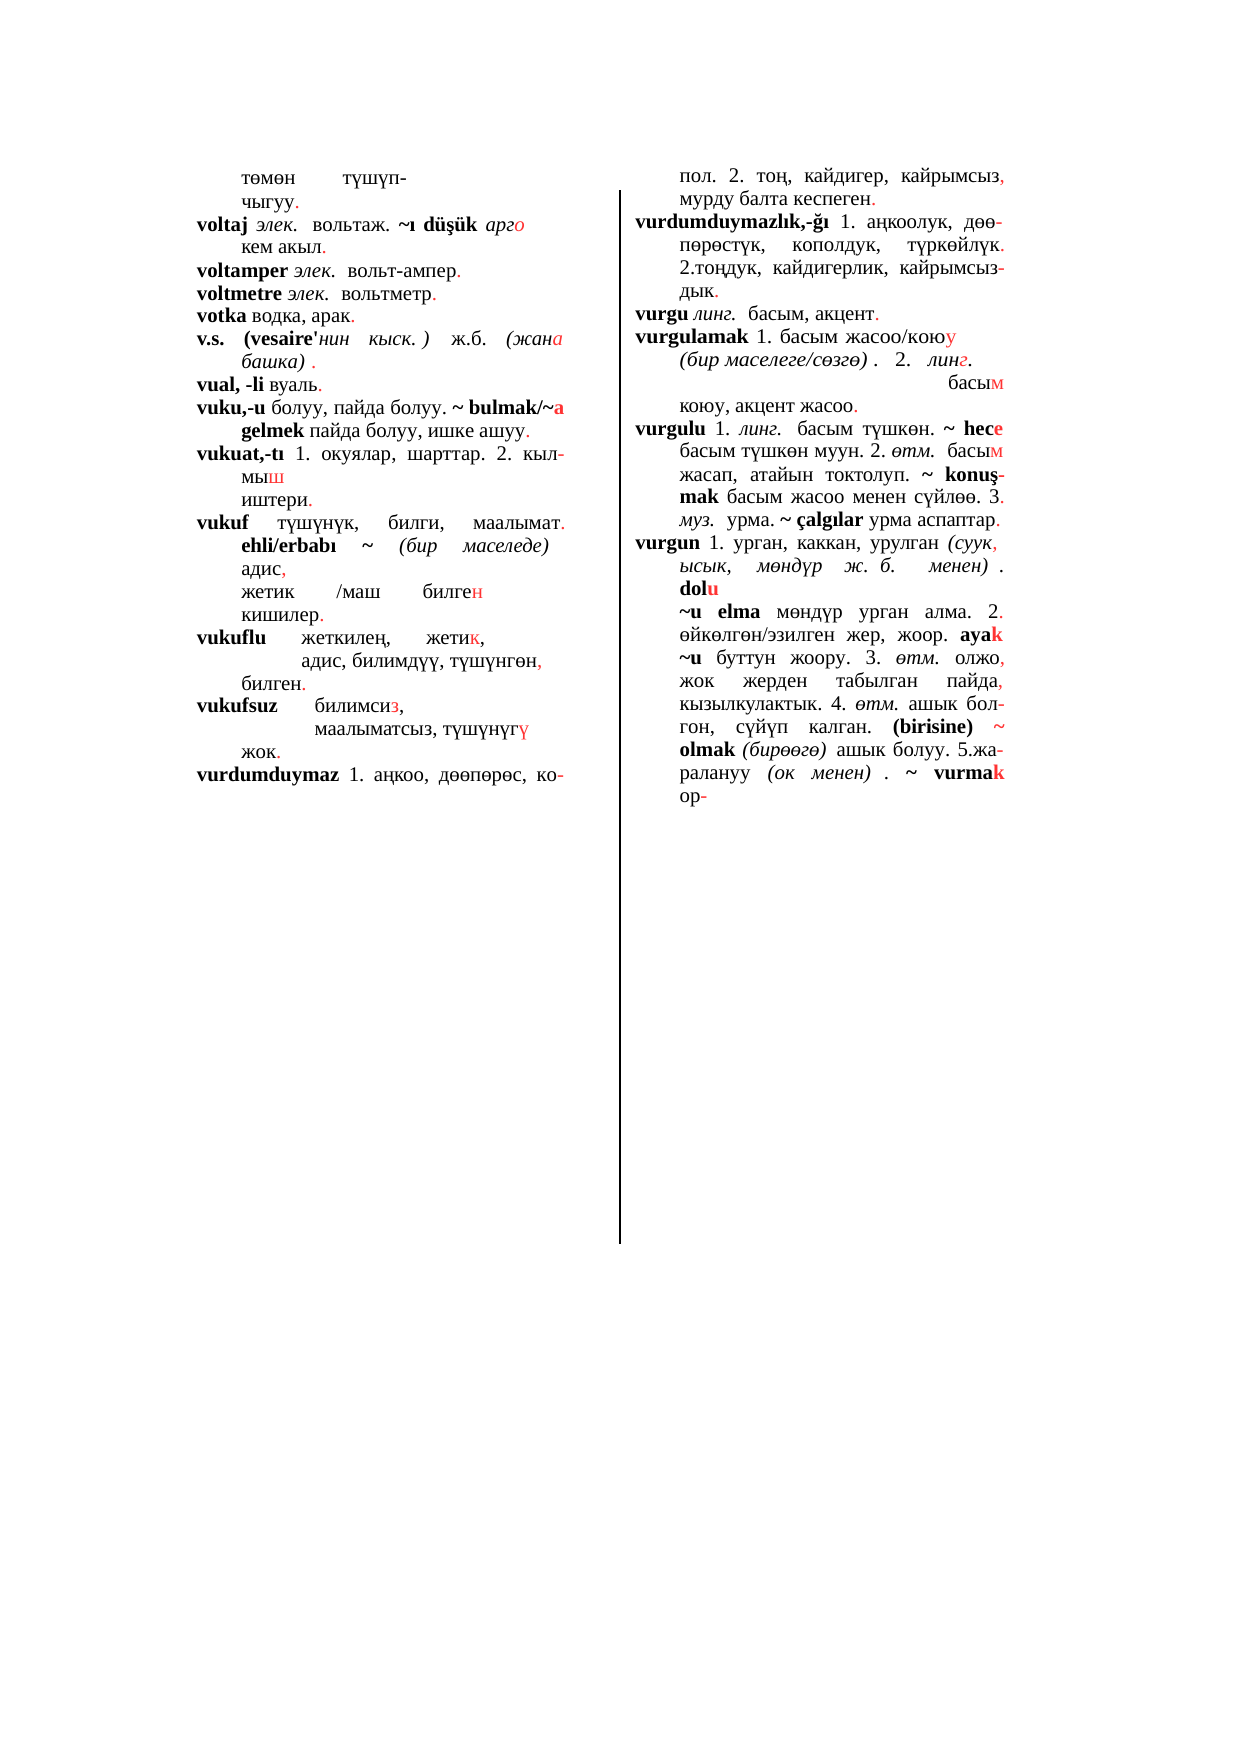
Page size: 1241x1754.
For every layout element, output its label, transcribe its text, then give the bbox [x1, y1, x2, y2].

text vukufsuz билимсиз, маалыматсыз, түшүнүгү жок. [197, 694, 549, 763]
text коюу, акцент жасоо. [679, 394, 861, 417]
text v.s. (vesaire'нин кыск. ) ж.б. (жана башка) . [197, 327, 607, 373]
text пол. 2. тоң, кайдигер, кайрымсыз, мурду балта кеспеген. [679, 164, 1005, 210]
text ehli/erbabı ~ (бир маселеде) адис, [241, 534, 549, 580]
text жетик /маш билген кишилер. [241, 580, 483, 626]
text мыш иштери. [241, 465, 345, 511]
text vuku,-u болуу, пайда болуу. ~ bulmak/~a gelmek пайда болуу, ишке ашуу. [197, 396, 607, 442]
text жасап, атайын токтолуп. ~ konuş- mak басым жасоо менен сүйлөө. 3. муз. урма. ~ çalgılar урма аспаптар. [679, 463, 1005, 531]
text vual, -li вуаль. [197, 373, 599, 396]
text өйкөлгөн/эзилген жер, жоор. ayak [679, 623, 1004, 646]
text vurgun 1. урган, каккан, урулган (суук, [635, 531, 1065, 554]
text төмөн түшүп-чыгуу. [241, 164, 406, 213]
text ралануу (ок менен) . ~ vurmak ор- [679, 761, 1004, 807]
text кызылкулактык. 4. өтм. ашык бол- гон, сүйүп калган. (birisine) ~ olmak (бирөөгө) ашык болуу. 5.жа- [679, 692, 1004, 761]
text vurdumduymaz 1. аңкоо, дөөпөрөс, ко- [197, 763, 609, 786]
text vukuat,-tı 1. окуялар, шарттар. 2. кыл- [197, 442, 571, 465]
text пөрөстүк, кополдук, түркөйлүк. 2.тоңдук, кайдигерлик, кайрымсыз- дык. [679, 233, 1005, 302]
text басым түшкөн муун. 2. өтм. басым [679, 439, 1004, 462]
text vukuflu жеткилең, жетик, адис, билимдүү, түшүнгөн, билген. [197, 626, 549, 694]
text vukuf түшүнүк, билги, маалымат. [197, 511, 609, 534]
text vurgulu 1. линг. басым түшкөн. ~ hece [635, 417, 1065, 439]
text voltaj элек. вольтаж. ~ı düşük арго кем акыл. [197, 213, 550, 258]
text vurdumduymazlık,-ğı 1. аңкоолук, дөө- [635, 210, 1065, 233]
text ~u буттун жоору. 3. өтм. олжо, жок жерден табылган пайда, [679, 646, 1005, 692]
text ~u elma мөндүр урган алма. 2. [679, 600, 1004, 623]
text voltamper элек. вольт-ампер. voltmetre элек. вольтметр. votka водка, арак. [197, 259, 467, 327]
text ысык, мөндүр ж. б. менен) . dolu [679, 554, 1004, 600]
text vurgu линг. басым, акцент. [635, 302, 1056, 325]
text vurgulamak 1. басым жасоо/коюу (бир маселеге/сөзгө) . 2. линг. басым [635, 325, 1005, 394]
